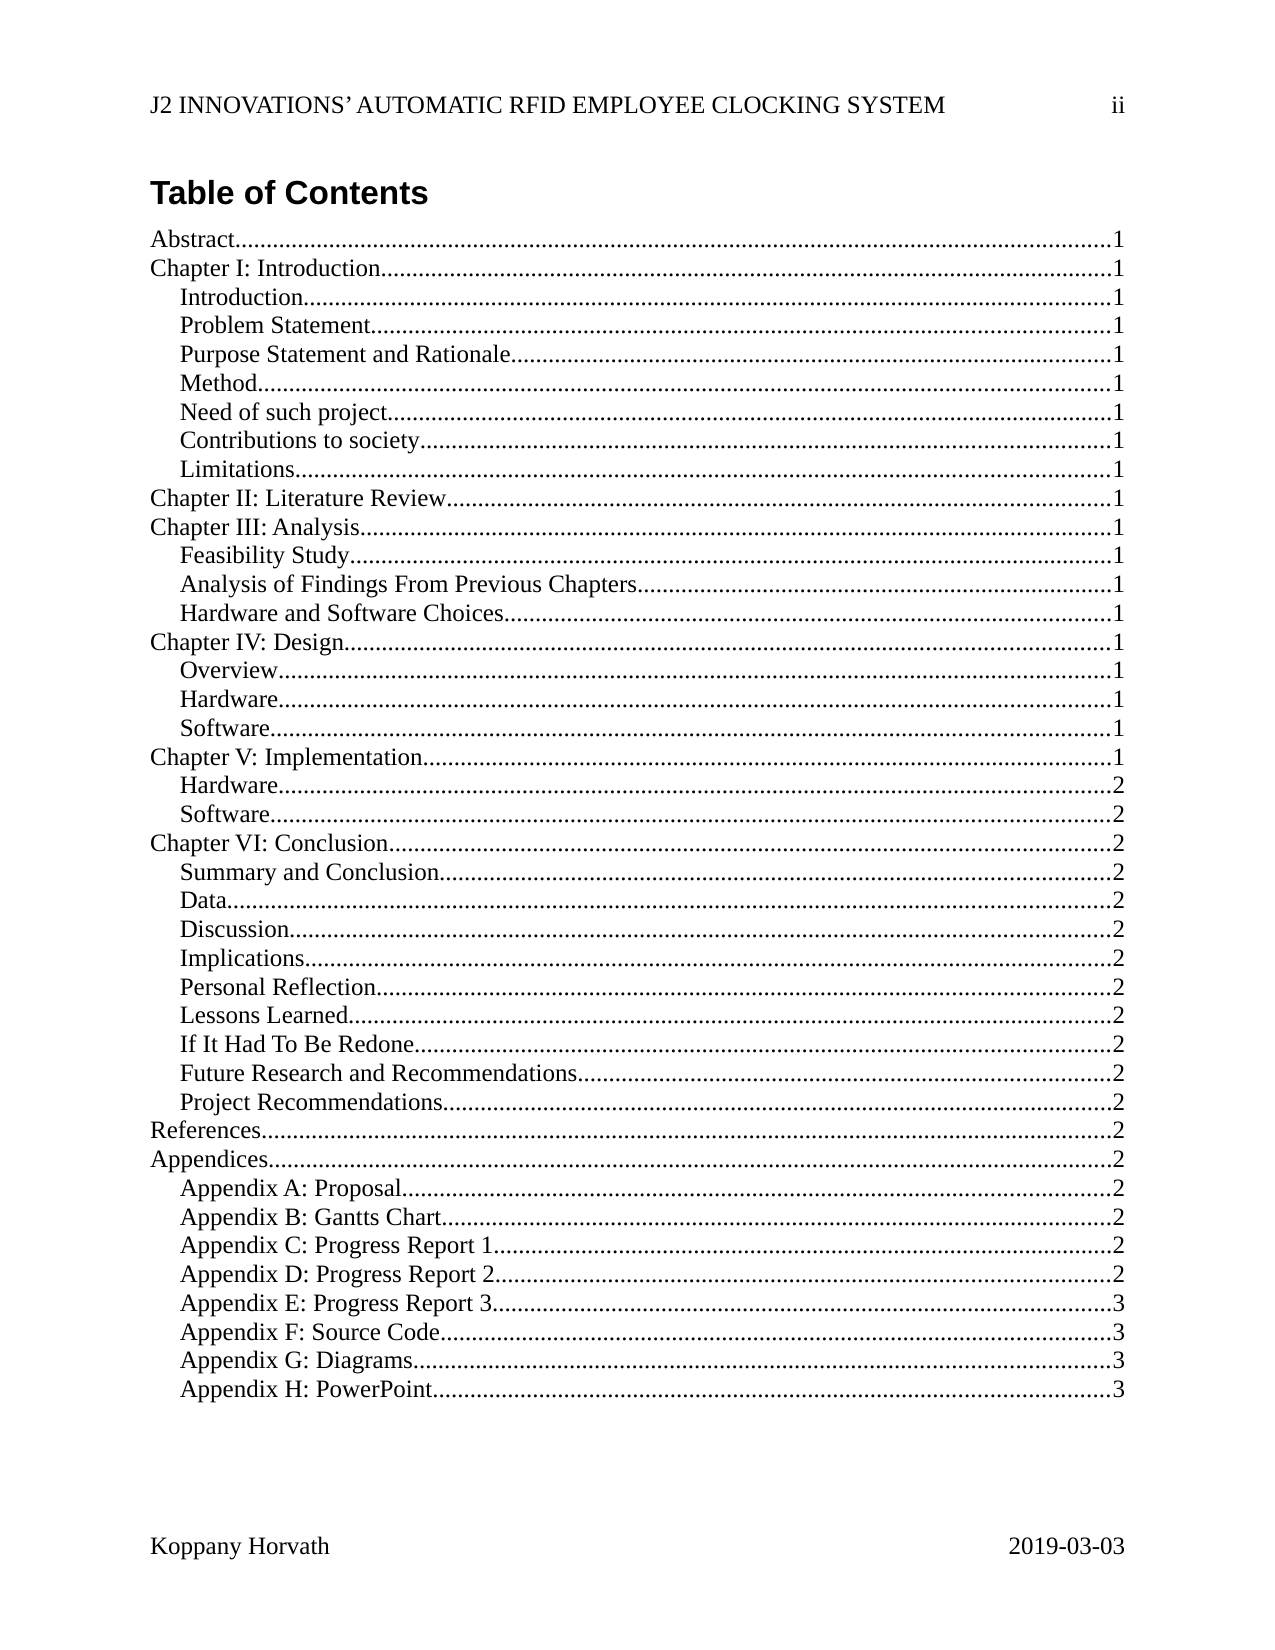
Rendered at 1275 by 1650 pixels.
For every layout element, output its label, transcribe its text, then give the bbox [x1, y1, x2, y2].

text Appendix G: Diagrams 3 [179, 1345, 1125, 1374]
text Method 1 [179, 368, 1125, 397]
text Personal Reflection 2 [179, 972, 1125, 1000]
text Hardware and Software Choices 1 [179, 598, 1125, 627]
text Hardware 2 [179, 770, 1125, 799]
text Appendix B: Gantts Chart 2 [179, 1202, 1125, 1230]
text Appendix E: Progress Report 3 3 [179, 1288, 1125, 1317]
text Introduction 1 [179, 282, 1125, 310]
text Chapter II: Literature Review 1 [150, 483, 1125, 512]
text Appendix A: Proposal 2 [179, 1173, 1125, 1202]
text Software 1 [179, 713, 1125, 742]
text Data 2 [179, 885, 1125, 914]
text Chapter III: Analysis 1 [150, 512, 1125, 540]
text Abstract 1 [150, 224, 1125, 253]
text Purpose Statement and Rationale 1 [179, 339, 1125, 368]
text Overview 1 [179, 655, 1125, 684]
text Lessons Learned 2 [179, 1000, 1125, 1029]
text Appendix H: PowerPoint 3 [179, 1374, 1125, 1403]
text Implications 2 [179, 943, 1125, 972]
text Summary and Conclusion 2 [179, 857, 1125, 885]
text Contributions to society 1 [179, 425, 1125, 454]
text Need of such project 1 [179, 397, 1125, 425]
text Chapter IV: Design 1 [150, 627, 1125, 655]
text Feasibility Study 1 [179, 540, 1125, 569]
text Software 2 [179, 799, 1125, 828]
text Discussion 2 [179, 914, 1125, 943]
text Hardware 1 [179, 684, 1125, 713]
text Analysis of Findings From Previous Chapters 1 [179, 569, 1125, 598]
text If It Had To Be Redone 2 [179, 1029, 1125, 1058]
text Future Research and Recommendations 2 [179, 1058, 1125, 1087]
text References 2 [150, 1115, 1125, 1144]
text Appendix D: Progress Report 2 2 [179, 1259, 1125, 1288]
text Chapter V: Implementation 1 [150, 742, 1125, 770]
text Appendices 2 [150, 1144, 1125, 1173]
text Appendix C: Progress Report 1 2 [179, 1230, 1125, 1259]
text Problem Statement 1 [179, 310, 1125, 339]
text Appendix F: Source Code 3 [179, 1317, 1125, 1345]
text Chapter VI: Conclusion 2 [150, 828, 1125, 857]
text Chapter I: Introduction 1 [150, 253, 1125, 282]
text Project Recommendations 2 [179, 1087, 1125, 1115]
subtitle Table of Contents [150, 173, 1125, 212]
text Limitations 1 [179, 454, 1125, 483]
